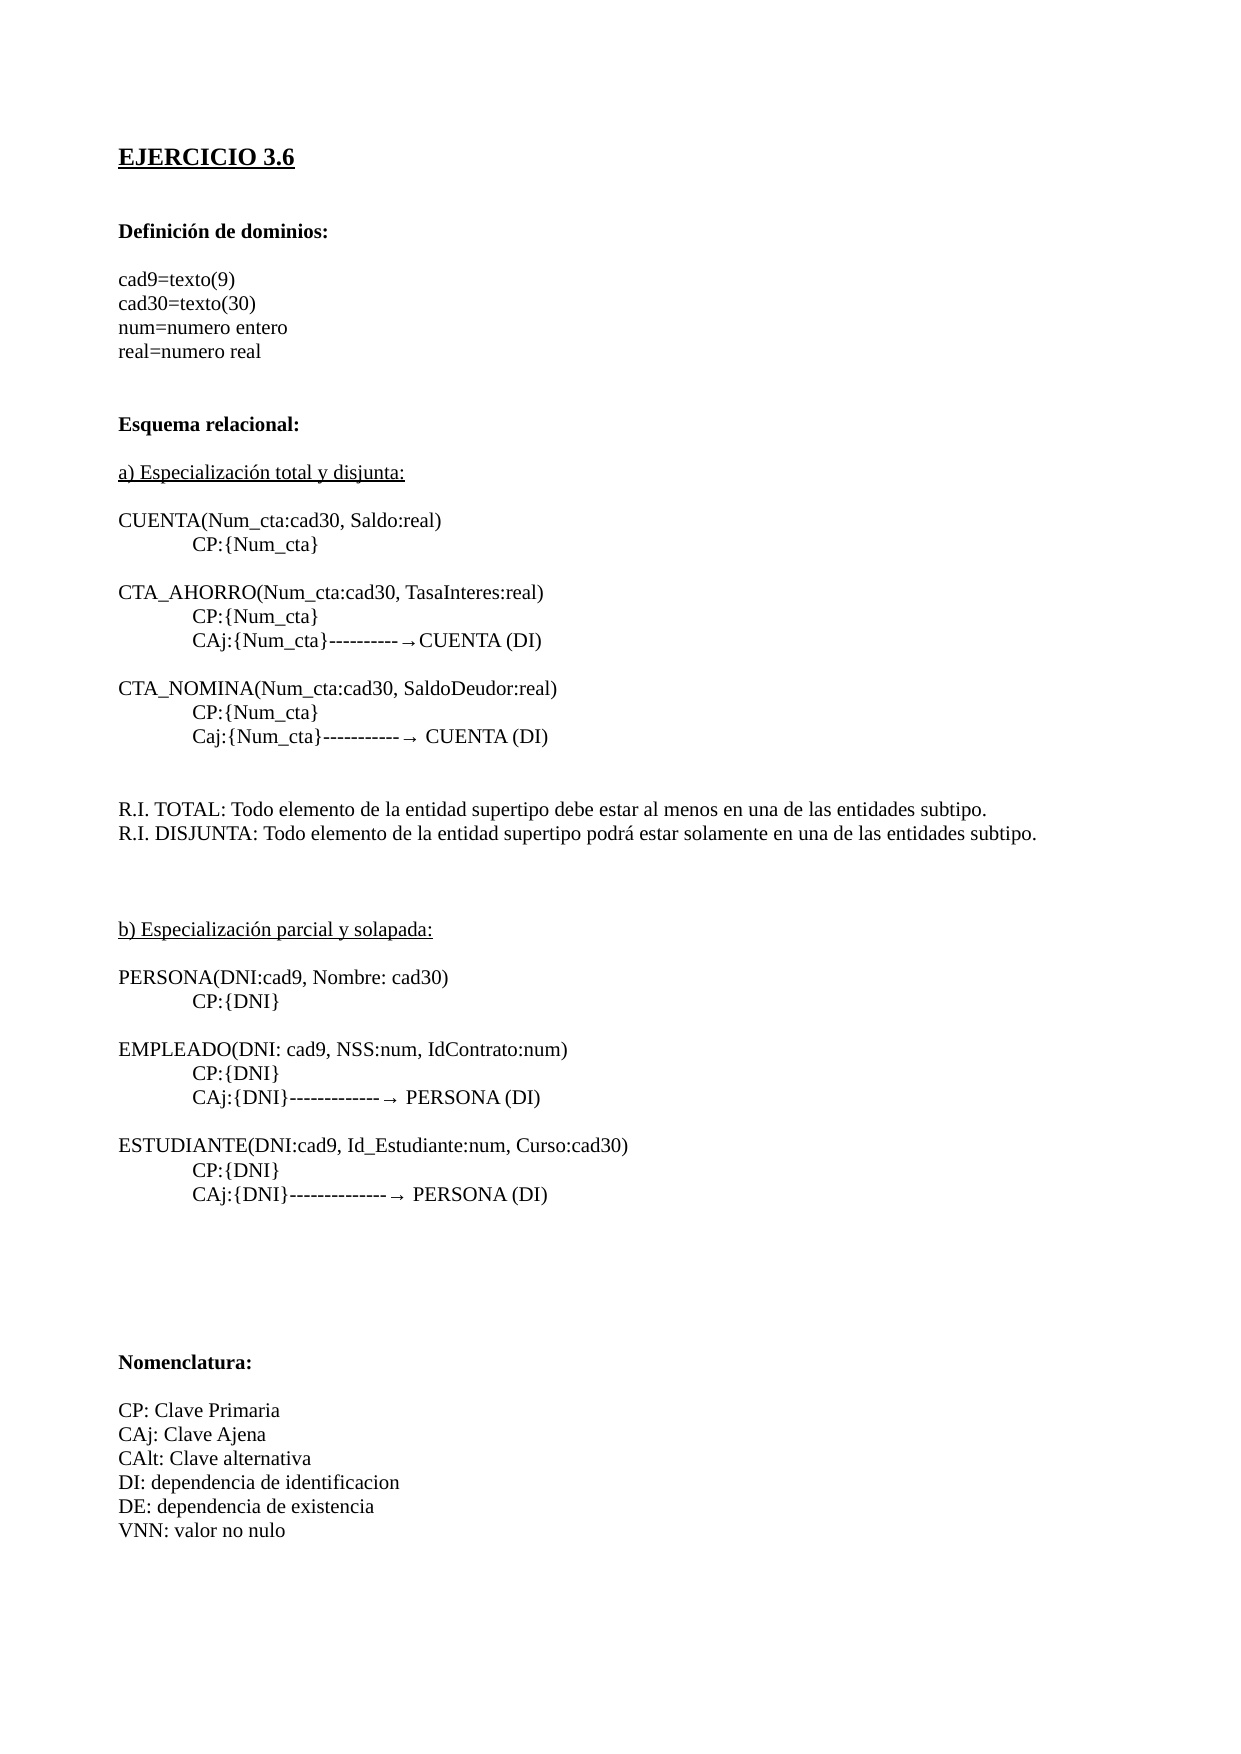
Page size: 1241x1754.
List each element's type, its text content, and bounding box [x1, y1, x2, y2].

text R.I. TOTAL: Todo elemento de la entidad supertipo debe estar al menos en una de las entidades subtipo. [118, 797, 1122, 821]
text cad30=texto(30) [118, 291, 1122, 315]
text VNN: valor no nulo [118, 1518, 1122, 1542]
text CP: Clave Primaria [118, 1398, 1122, 1422]
text R.I. DISJUNTA: Todo elemento de la entidad supertipo podrá estar solamente en una de las entidades subtipo. [118, 821, 1122, 845]
text Definición de dominios: [118, 219, 1122, 243]
text cad9=texto(9) [118, 267, 1122, 291]
text CTA_AHORRO(Num_cta:cad30, TasaInteres:real) [118, 580, 1122, 604]
text Caj:{Num_cta}-----------→ CUENTA (DI) [118, 724, 1122, 748]
text CAj:{DNI}-------------→ PERSONA (DI) [118, 1085, 1122, 1109]
text CAj: Clave Ajena [118, 1422, 1122, 1446]
text EMPLEADO(DNI: cad9, NSS:num, IdContrato:num) [118, 1037, 1122, 1061]
text b) Especialización parcial y solapada: [118, 917, 1122, 941]
text DI: dependencia de identificacion [118, 1470, 1122, 1494]
text CAj:{DNI}--------------→ PERSONA (DI) [118, 1182, 1122, 1206]
text CTA_NOMINA(Num_cta:cad30, SaldoDeudor:real) [118, 676, 1122, 700]
text PERSONA(DNI:cad9, Nombre: cad30) [118, 965, 1122, 989]
text Esquema relacional: [118, 412, 1122, 436]
text CP:{Num_cta} [118, 700, 1122, 724]
text CUENTA(Num_cta:cad30, Saldo:real) [118, 508, 1122, 532]
text CP:{Num_cta} [118, 532, 1122, 556]
text CAlt: Clave alternativa [118, 1446, 1122, 1470]
text EJERCICIO 3.6 [118, 142, 1122, 171]
text a) Especialización total y disjunta: [118, 460, 1122, 484]
text real=numero real [118, 339, 1122, 363]
text CP:{Num_cta} [118, 604, 1122, 628]
text num=numero entero [118, 315, 1122, 339]
text ESTUDIANTE(DNI:cad9, Id_Estudiante:num, Curso:cad30) [118, 1133, 1122, 1157]
text DE: dependencia de existencia [118, 1494, 1122, 1518]
text CAj:{Num_cta}----------→CUENTA (DI) [118, 628, 1122, 652]
text Nomenclatura: [118, 1350, 1122, 1374]
text CP:{DNI} [118, 1061, 1122, 1085]
text CP:{DNI} [118, 1157, 1122, 1182]
text CP:{DNI} [118, 989, 1122, 1013]
